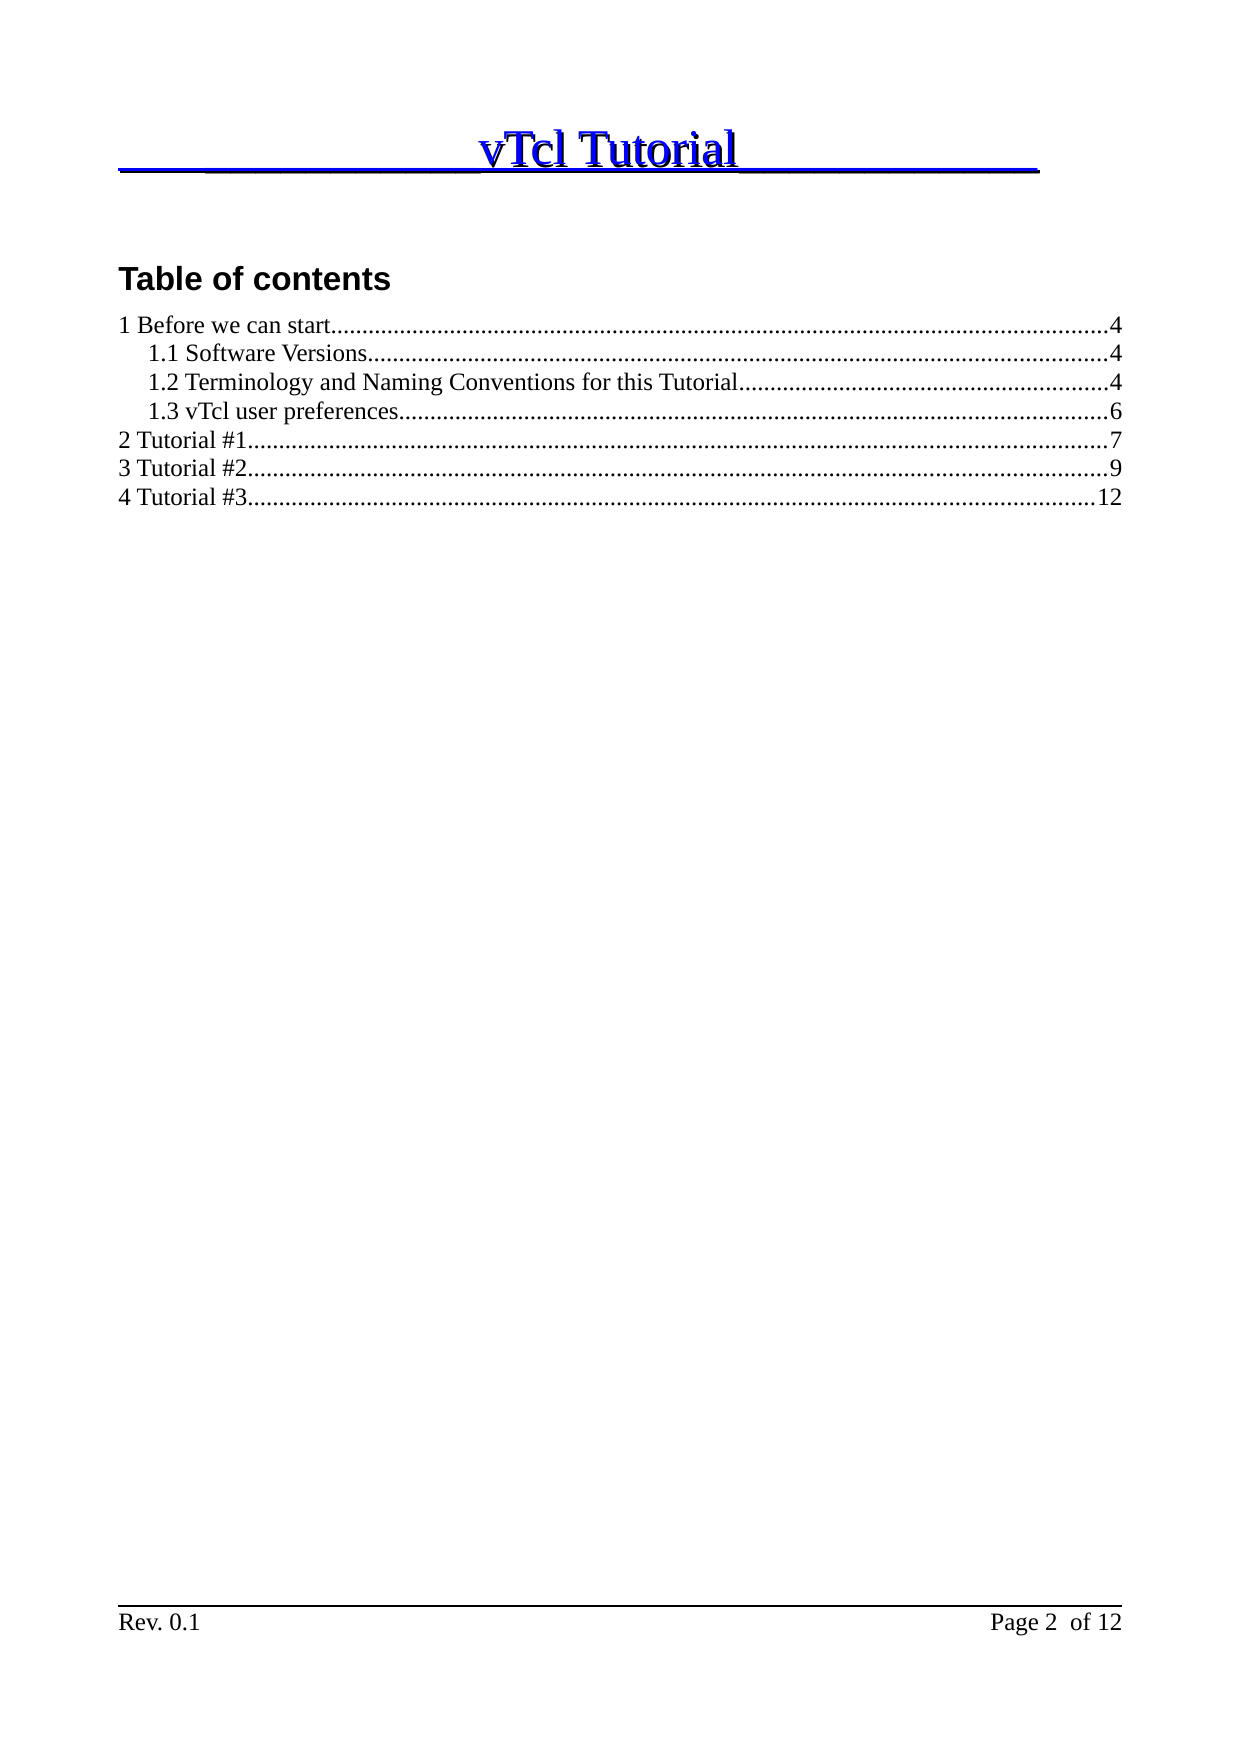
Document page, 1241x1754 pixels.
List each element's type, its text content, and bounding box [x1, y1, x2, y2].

text 1.1 Software Versions 4 [148, 338, 1122, 367]
text 3 Tutorial #2 9 [118, 453, 1122, 482]
text 1.3 vTcl user preferences 6 [148, 396, 1122, 425]
text 4 Tutorial #3 12 [118, 482, 1122, 511]
text 2 Tutorial #1 7 [118, 425, 1122, 453]
subtitle Table of contents [118, 259, 1122, 297]
text 1 Before we can start 4 [118, 310, 1122, 338]
text 1.2 Terminology and Naming Conventions for this Tutorial 4 [148, 367, 1122, 396]
